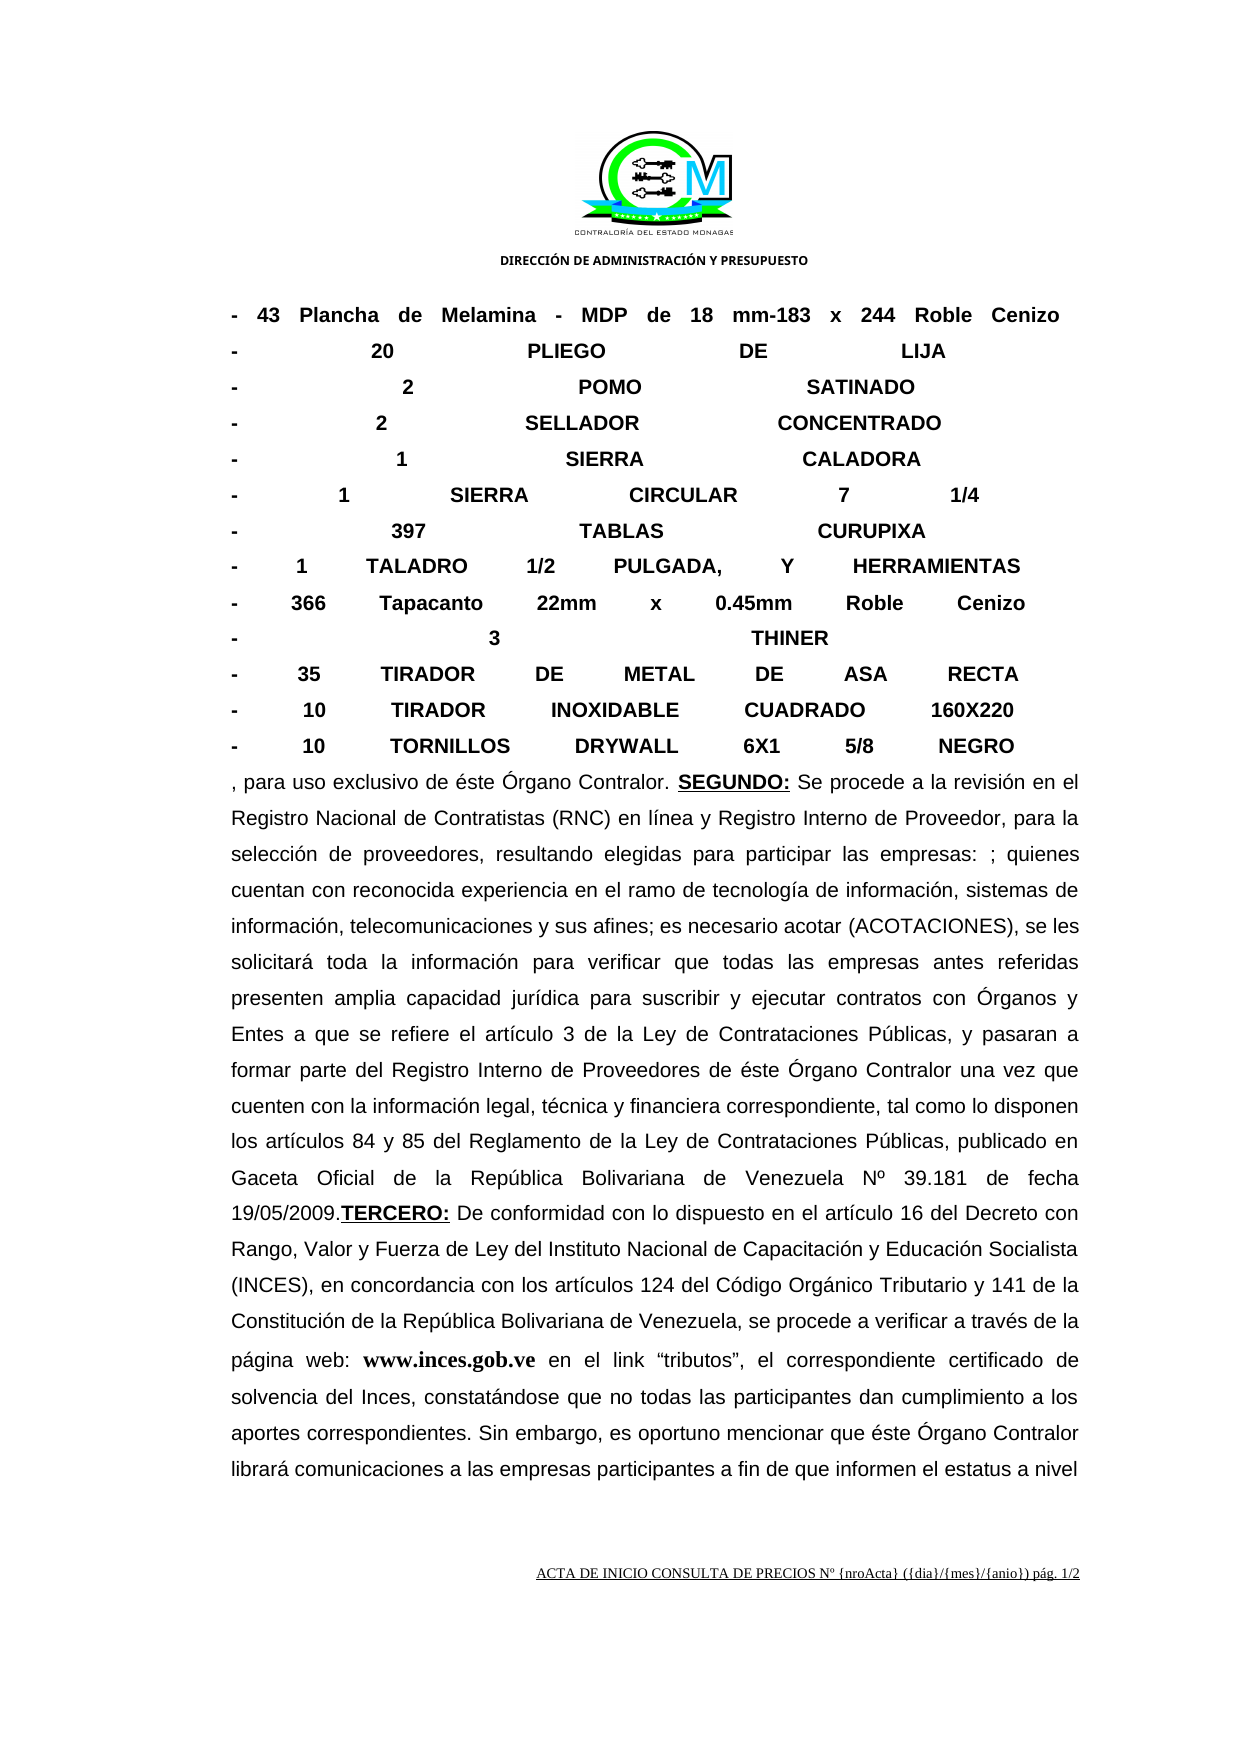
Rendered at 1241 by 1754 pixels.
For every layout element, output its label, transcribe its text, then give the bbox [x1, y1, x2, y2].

picture [574, 131, 733, 235]
text - 43 Plancha de Melamina - MDP de 18 mm-183 x 244 Roble Cenizo - 20 PLIEGO DE LIJA - 2 POMO SATINADO - 2 SELLADOR CONCENTRADO - 1 SIERRA CALADORA - 1 SIERRA CIRCULAR 7 1/4 - 397 TABLAS CURUPIXA - 1 TALADRO 1/2 PULGADA, Y HERRAMIENTAS - 366 Tapacanto 22mm x 0.45mm Roble Cenizo - 3 THINER - 35 TIRADOR DE METAL DE ASA RECTA - 10 TIRADOR INOXIDABLE CUADRADO 160X220 - 10 TORNILLOS DRYWALL 6X1 5/8 NEGRO , para uso exclusivo de éste Órgano Contralor. SEGUNDO: Se procede a la revisión en el Registro Nacional de Contratistas (RNC) en línea y Registro Interno de Proveedor, para la selección de proveedores, resultando elegidas para participar las empresas: ; quienes cuentan con reconocida experiencia en el ramo de tecnología de información, sistemas de información, telecomunicaciones y sus afines; es necesario acotar (ACOTACIONES), se les solicitará toda la información para verificar que todas las empresas antes referidas presenten amplia capacidad jurídica para suscribir y ejecutar contratos con Órganos y Entes a que se refiere el artículo 3 de la Ley de Contrataciones Públicas, y pasaran a formar parte del Registro Interno de Proveedores de éste Órgano Contralor una vez que cuenten con la información legal, técnica y financiera correspondiente, tal como lo disponen los artículos 84 y 85 del Reglamento de la Ley de Contrataciones Públicas, publicado en Gaceta Oficial de la República Bolivariana de Venezuela Nº 39.181 de fecha 19/05/2009.TERCERO: De conformidad con lo dispuesto en el artículo 16 del Decreto con Rango, Valor y Fuerza de Ley del Instituto Nacional de Capacitación y Educación Socialista (INCES), en concordancia con los artículos 124 del Código Orgánico Tributario y 141 de la Constitución de la República Bolivariana de Venezuela, se procede a verificar a través de la página web: www.inces.gob.ve en el link “tributos”, el correspondiente certificado de solvencia del Inces, constatándose que no todas las participantes dan cumplimiento a los aportes correspondientes. Sin embargo, es oportuno mencionar que éste Órgano Contralor librará comunicaciones a las empresas participantes a fin de que informen el estatus a nivel [231, 303, 1080, 1480]
